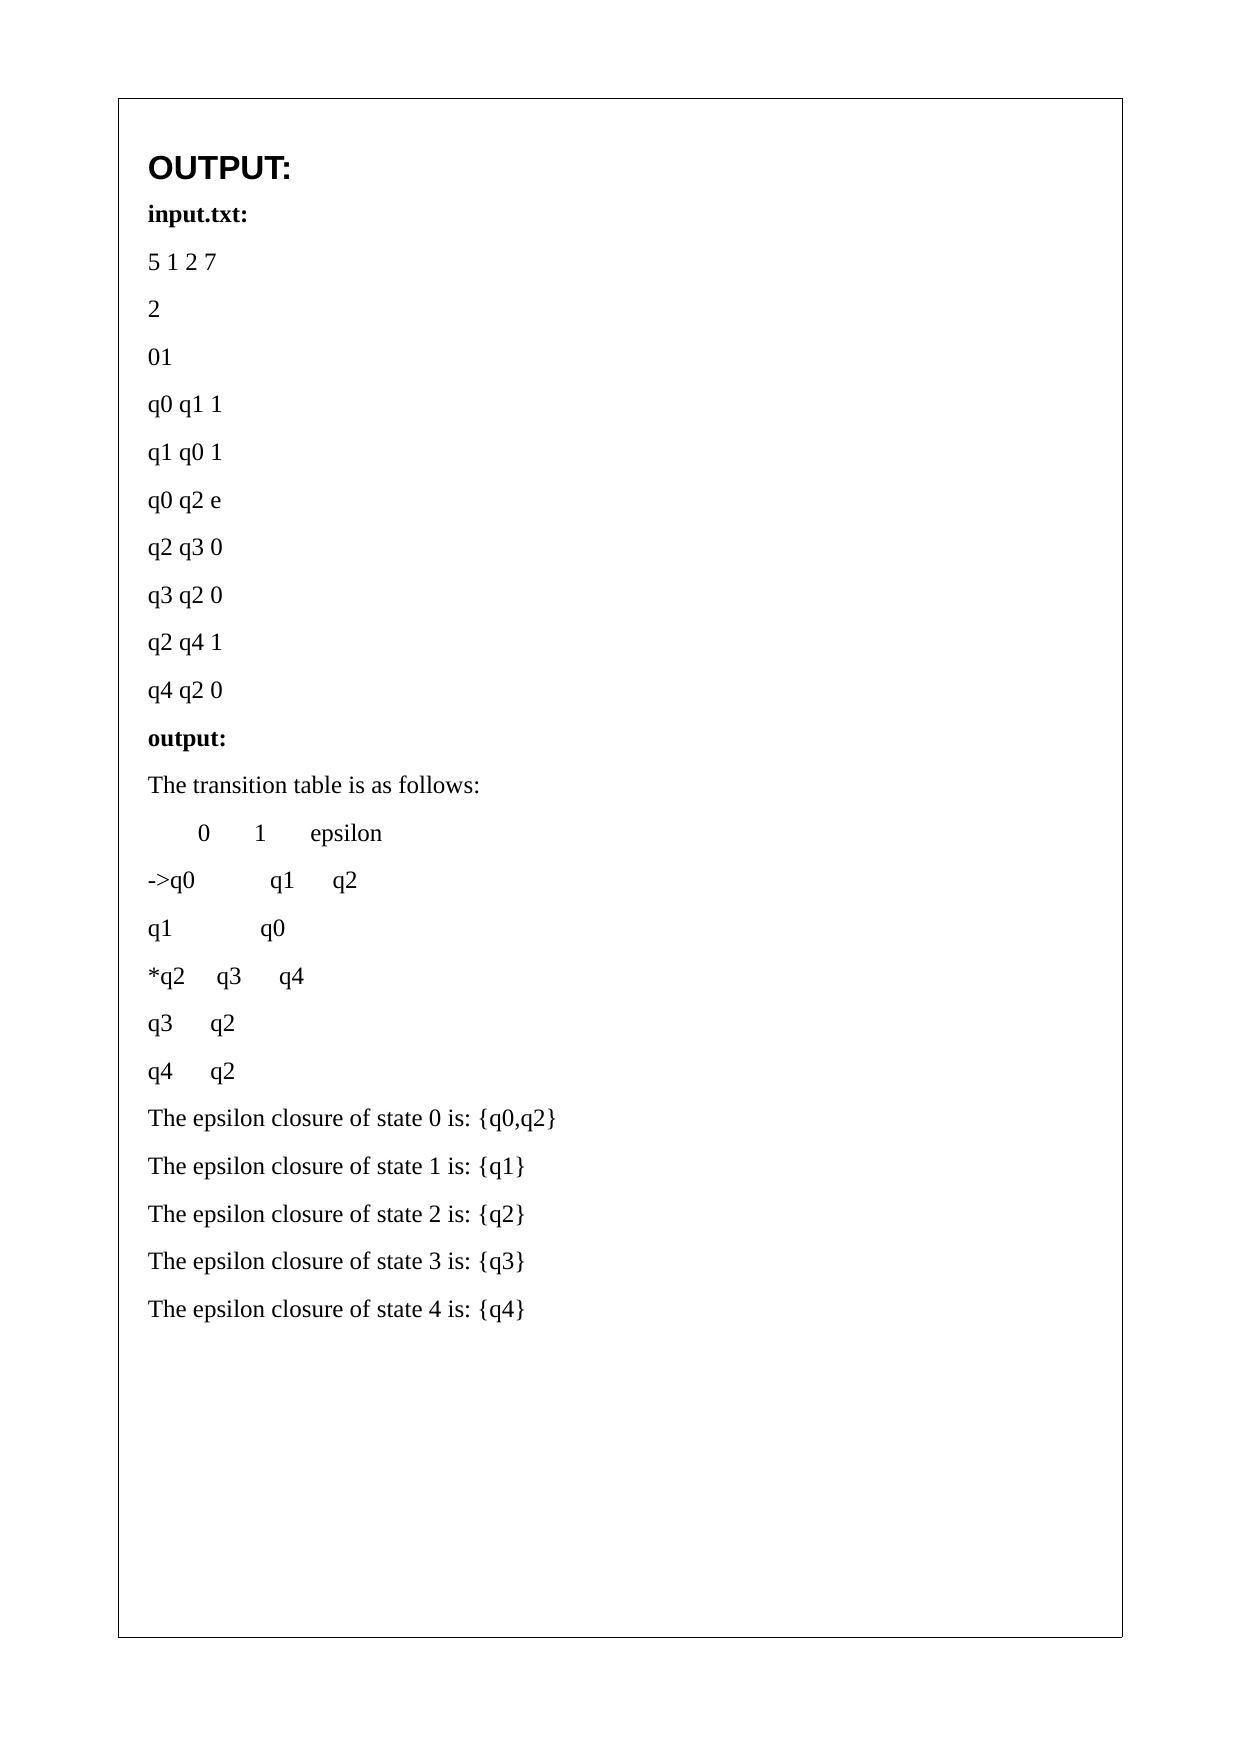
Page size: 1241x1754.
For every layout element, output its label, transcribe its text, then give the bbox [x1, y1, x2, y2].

text q0 q1 1 [148, 389, 1092, 418]
text 0 1 epsilon [148, 818, 1092, 847]
text ->q0 q1 q2 [148, 866, 1092, 894]
text 5 1 2 7 [148, 247, 1092, 275]
text The transition table is as follows: [148, 770, 1092, 799]
text The epsilon closure of state 2 is: {q2} [148, 1199, 1092, 1227]
text *q2 q3 q4 [148, 961, 1092, 989]
text 2 [148, 294, 1092, 323]
text q1 q0 [148, 913, 1092, 942]
text q1 q0 1 [148, 437, 1092, 466]
text q3 q2 0 [148, 580, 1092, 609]
text The epsilon closure of state 0 is: {q0,q2} [148, 1103, 1092, 1132]
text q3 q2 [148, 1008, 1092, 1037]
text 01 [148, 342, 1092, 371]
text The epsilon closure of state 4 is: {q4} [148, 1294, 1092, 1323]
text q4 q2 [148, 1056, 1092, 1085]
text q4 q2 0 [148, 675, 1092, 704]
text input.txt: [148, 199, 1092, 228]
text The epsilon closure of state 1 is: {q1} [148, 1151, 1092, 1180]
subtitle OUTPUT: [148, 148, 1092, 187]
text q0 q2 e [148, 485, 1092, 513]
text q2 q3 0 [148, 532, 1092, 561]
text The epsilon closure of state 3 is: {q3} [148, 1246, 1092, 1275]
text q2 q4 1 [148, 627, 1092, 656]
text output: [148, 723, 1092, 751]
